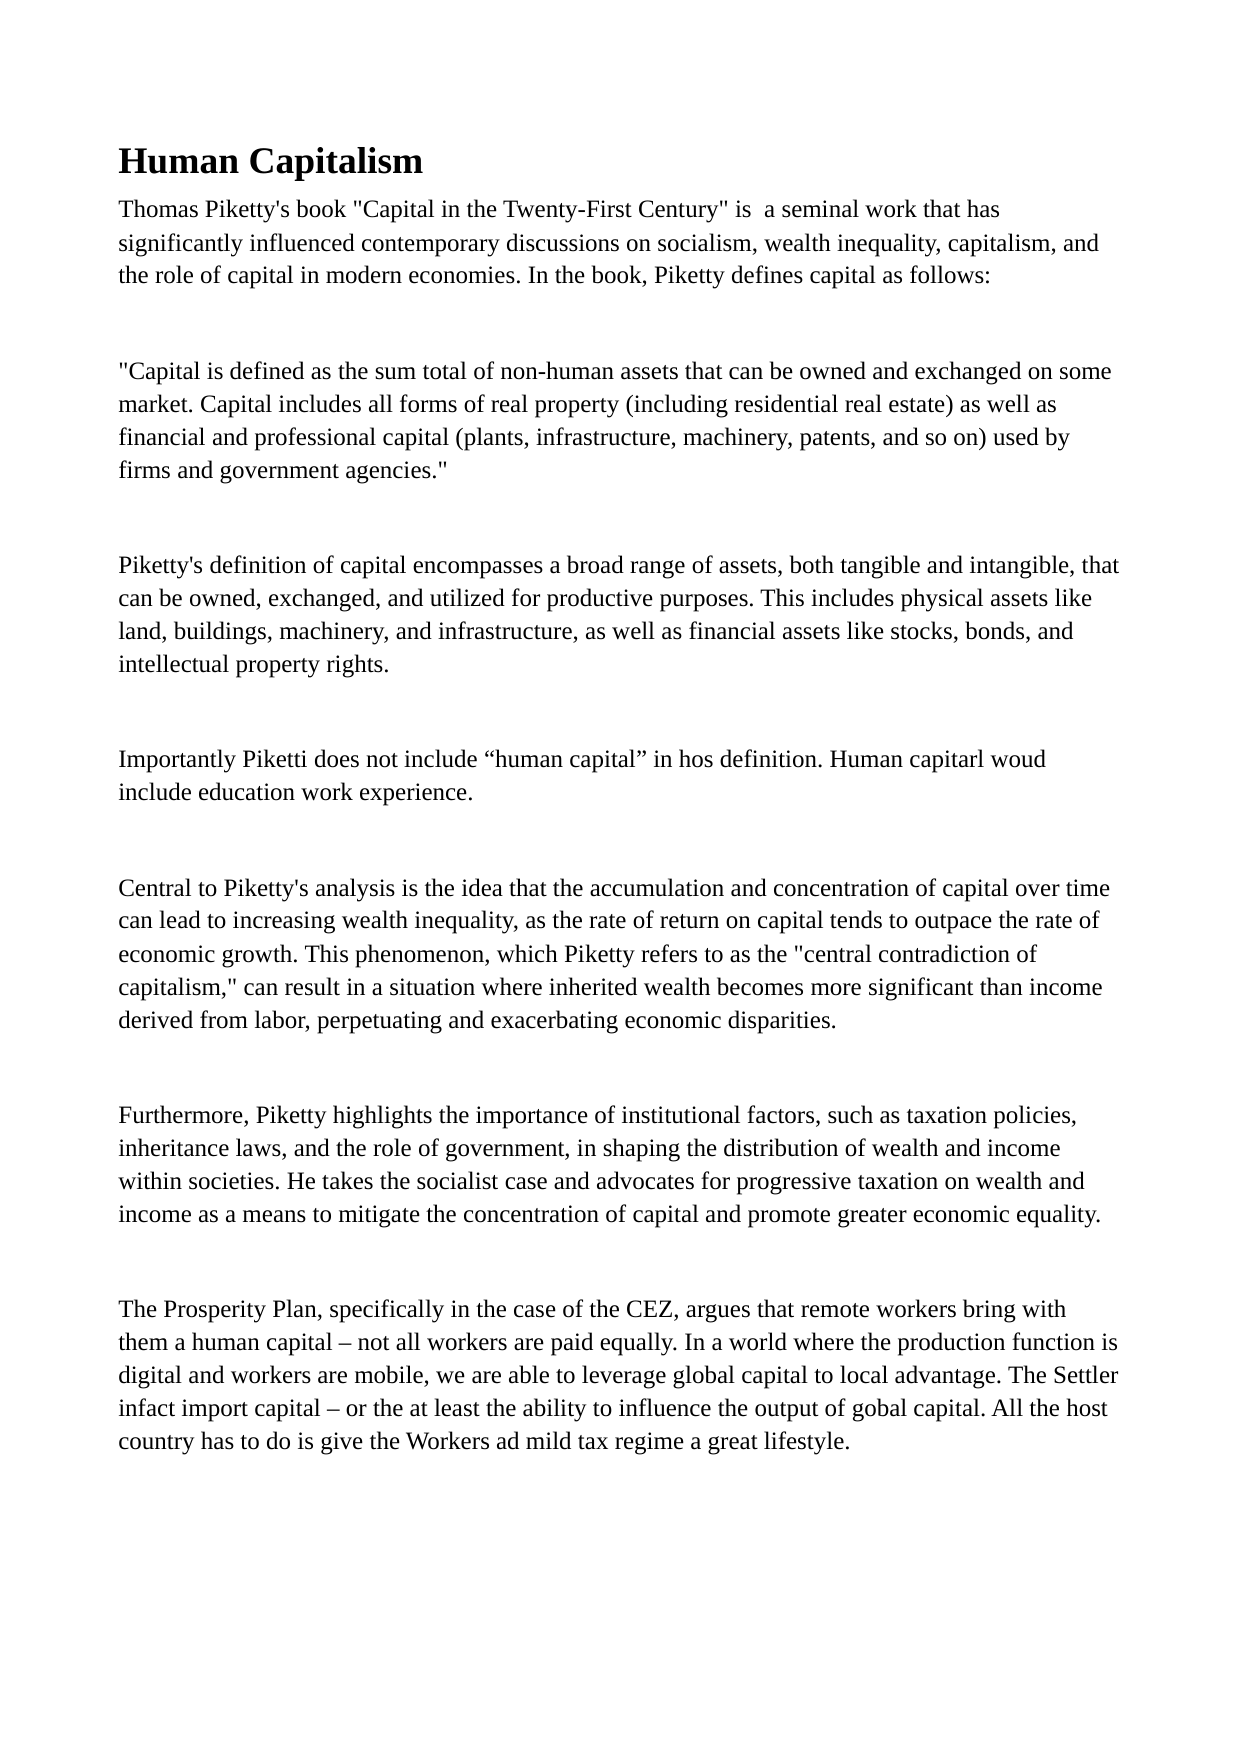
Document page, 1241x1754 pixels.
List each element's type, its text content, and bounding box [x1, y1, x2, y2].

text "Capital is defined as the sum total of non-human assets that can be owned and exchanged on some market. Capital includes all forms of real property (including residential real estate) as well as financial and professional capital (plants, infrastructure, machinery, patents, and so on) used by firms and government agencies." [118, 356, 1122, 484]
text Central to Piketty's analysis is the idea that the accumulation and concentration of capital over time can lead to increasing wealth inequality, as the rate of return on capital tends to outpace the rate of economic growth. This phenomenon, which Piketty refers to as the "central contradiction of capitalism," can result in a situation where inherited wealth becomes more significant than income derived from labor, perpetuating and exacerbating economic disparities. [118, 873, 1122, 1033]
text Thomas Piketty's book "Capital in the Twenty-First Century" is a seminal work that has significantly influenced contemporary discussions on socialism, wealth inequality, capitalism, and the role of capital in modern economies. In the book, Piketty defines capital as follows: [118, 194, 1122, 289]
text Importantly Piketti does not include “human capital” in hos definition. Human capitarl woud include education work experience. [118, 744, 1122, 806]
text Piketty's definition of capital encompasses a broad range of assets, both tangible and intangible, that can be owned, exchanged, and utilized for productive purposes. This includes physical assets like land, buildings, machinery, and infrastructure, as well as financial assets like stocks, bonds, and intellectual property rights. [118, 550, 1122, 678]
subtitle Human Capitalism [118, 139, 1122, 182]
text Furthermore, Piketty highlights the importance of institutional factors, such as taxation policies, inheritance laws, and the role of government, in shaping the distribution of wealth and income within societies. He takes the socialist case and advocates for progressive taxation on wealth and income as a means to mitigate the concentration of capital and promote greater economic equality. [118, 1100, 1122, 1228]
text The Prosperity Plan, specifically in the case of the CEZ, argues that remote workers bring with them a human capital – not all workers are paid equally. In a world where the production function is digital and workers are mobile, we are able to leverage global capital to local advantage. The Settler infact import capital – or the at least the ability to influence the output of gobal capital. All the host country has to do is give the Workers ad mild tax regime a great lifestyle. [118, 1294, 1122, 1455]
